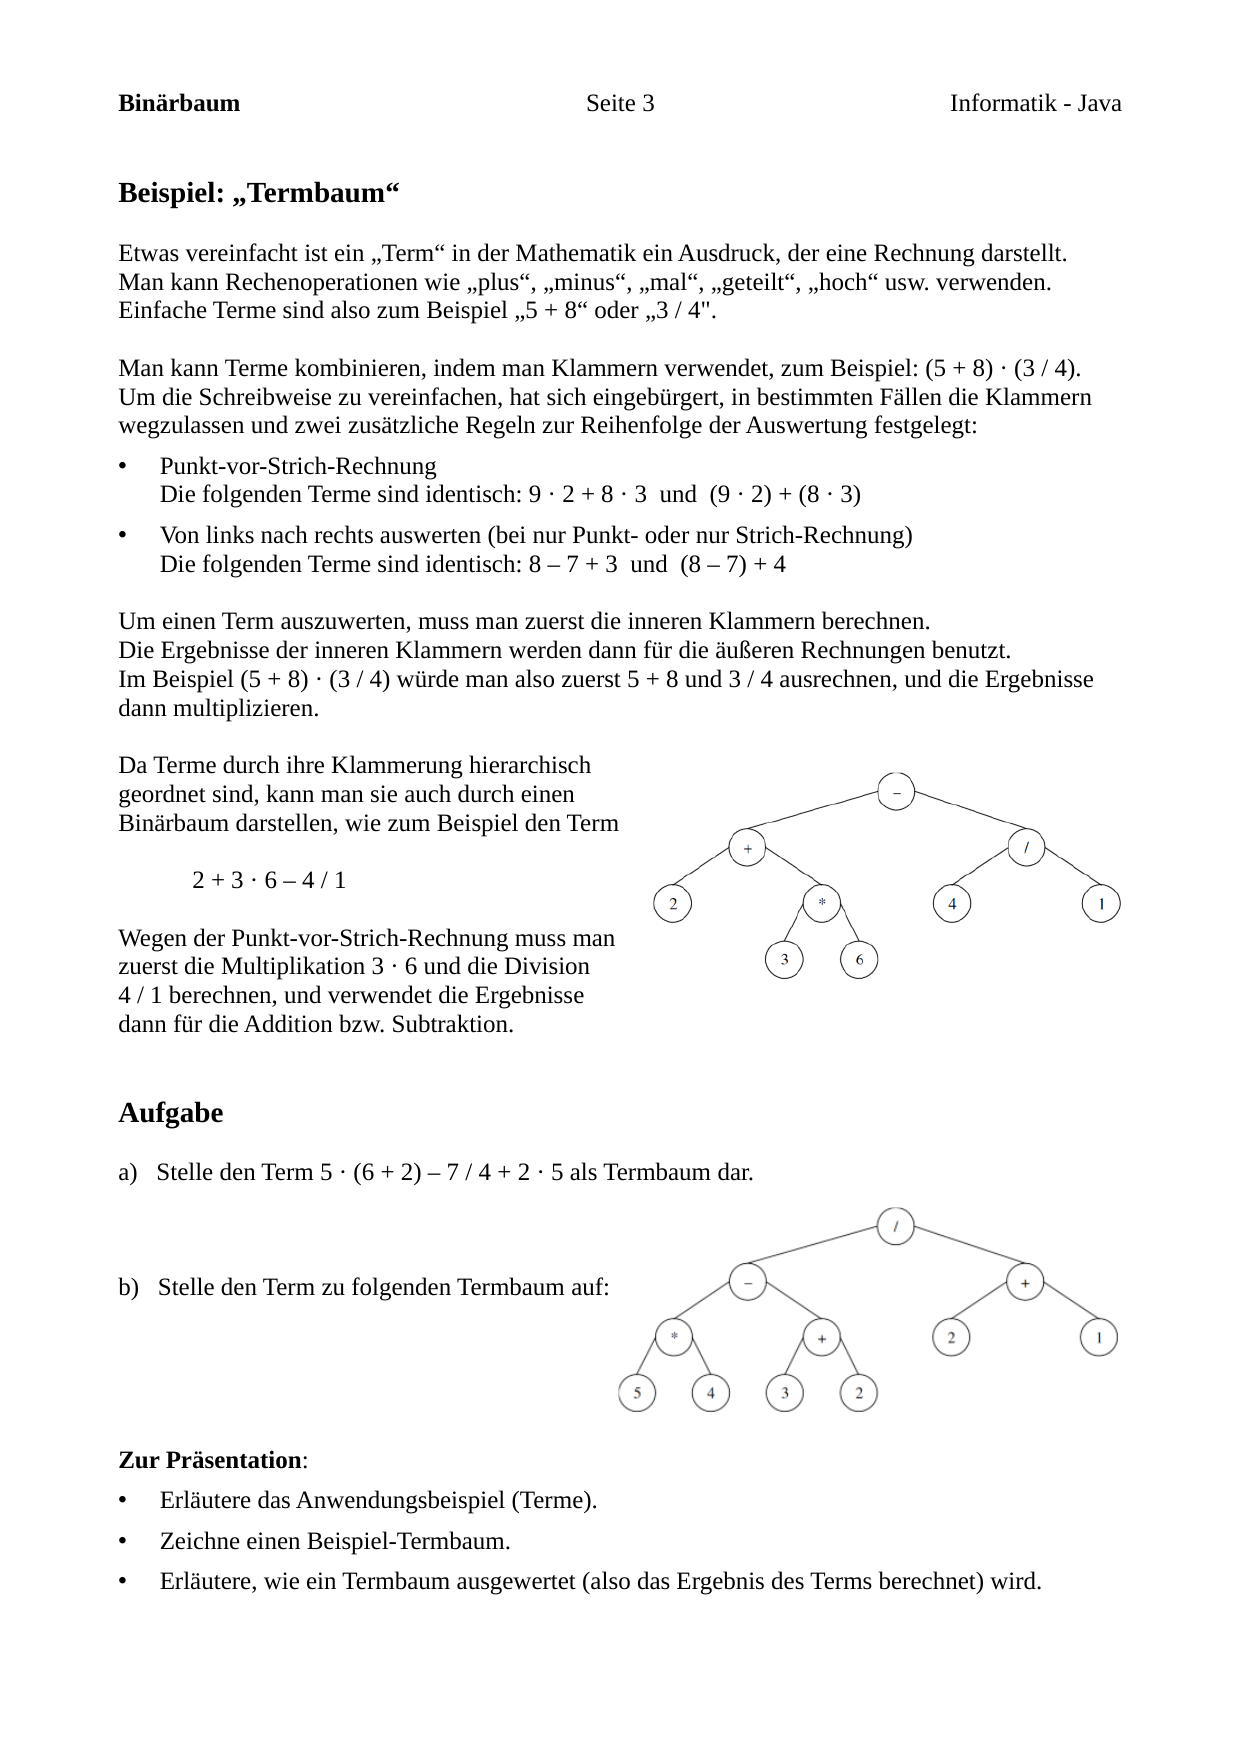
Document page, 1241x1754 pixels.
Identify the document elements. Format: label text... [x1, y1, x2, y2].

text Man kann Terme kombinieren, indem man Klammern verwendet, zum Beispiel: (5 + 8) · (3 / 4). [118, 353, 1122, 382]
text Da Terme durch ihre Klammerung hierarchisch geordnet sind, kann man sie auch durch einen Binärbaum darstellen, wie zum Beispiel den Term [118, 750, 1122, 836]
picture [651, 770, 1122, 980]
text Einfache Terme sind also zum Beispiel „5 + 8“ oder „3 / 4". [118, 295, 1122, 324]
text Um einen Term auszuwerten, muss man zuerst die inneren Klammern berechnen. [118, 606, 1122, 635]
list Punkt-vor-Strich-Rechnung Die folgenden Terme sind identisch: 9 · 2 + 8 · 3 und (9 · 2) + (8 · 3) [118, 451, 1122, 508]
text Um die Schreibweise zu vereinfachen, hat sich eingebürgert, in bestimmten Fällen die Klammern wegzulassen und zwei zusätzliche Regeln zur Reihenfolge der Auswertung festgelegt: [118, 382, 1122, 439]
text Zur Präsentation: [118, 1445, 1122, 1474]
text Etwas vereinfacht ist ein „Term“ in der Mathematik ein Ausdruck, der eine Rechnung darstellt. [118, 238, 1122, 267]
list Von links nach rechts auswerten (bei nur Punkt- oder nur Strich-Rechnung) Die folgenden Terme sind identisch: 8 – 7 + 3 und (8 – 7) + 4 [118, 520, 1122, 578]
text Die Ergebnisse der inneren Klammern werden dann für die äußeren Rechnungen benutzt. [118, 635, 1122, 664]
text b) Stelle den Term zu folgenden Termbaum auf: [118, 1272, 616, 1301]
text Man kann Rechenoperationen wie „plus“, „minus“, „mal“, „geteilt“, „hoch“ usw. verwenden. [118, 267, 1122, 295]
list Erläutere, wie ein Termbaum ausgewertet (also das Ergebnis des Terms berechnet) wird. [118, 1566, 1122, 1595]
picture [616, 1206, 1118, 1413]
text Wegen der Punkt-vor-Strich-Rechnung muss man zuerst die Multiplikation 3 · 6 und die Division 4 / 1 berechnen, und verwendet die Ergebnisse dann für die Addition bzw. Subtraktion. [118, 923, 1122, 1038]
text Beispiel: „Termbaum“ [118, 176, 1122, 209]
text Im Beispiel (5 + 8) · (3 / 4) würde man also zuerst 5 + 8 und 3 / 4 ausrechnen, und die Ergebnisse dann multiplizieren. [118, 664, 1122, 721]
text a) Stelle den Term 5 · (6 + 2) – 7 / 4 + 2 · 5 als Termbaum dar. [118, 1157, 1122, 1186]
list Zeichne einen Beispiel-Termbaum. [118, 1526, 1122, 1555]
list Erläutere das Anwendungsbeispiel (Terme). [118, 1485, 1122, 1514]
text 2 + 3 · 6 – 4 / 1 [118, 865, 651, 894]
text Aufgabe [118, 1095, 1122, 1129]
